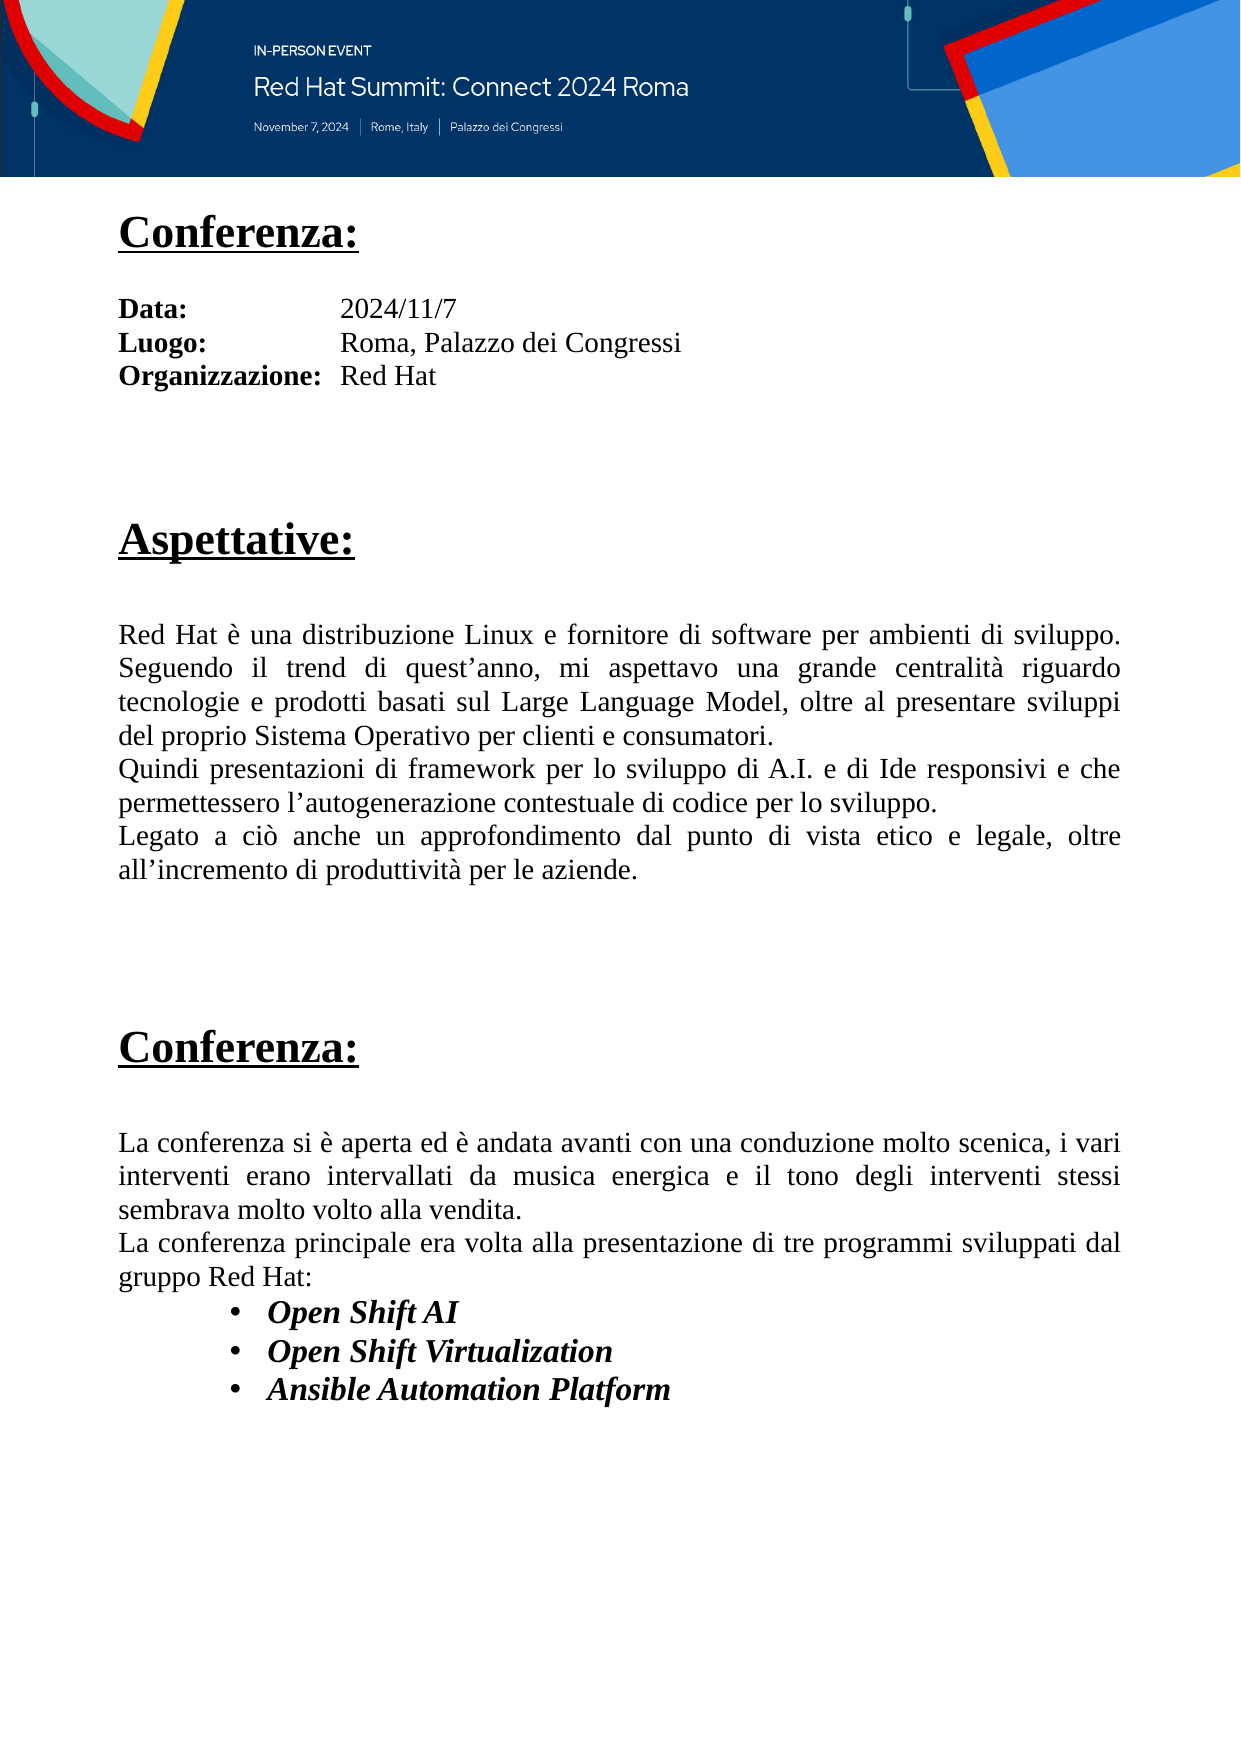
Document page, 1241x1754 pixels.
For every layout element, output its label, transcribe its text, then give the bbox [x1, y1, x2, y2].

text La conferenza principale era volta alla presentazione di tre programmi sviluppati dal gruppo Red Hat: [118, 1226, 1122, 1293]
text Conferenza: [118, 205, 1122, 258]
text Red Hat è una distribuzione Linux e fornitore di software per ambienti di sviluppo. Seguendo il trend di quest’anno, mi aspettavo una grande centralità riguardo tecnologie e prodotti basati sul Large Language Model, oltre al presentare sviluppi del proprio Sistema Operativo per clienti e consumatori. [118, 617, 1122, 751]
list Open Shift Virtualization [229, 1331, 1122, 1369]
text Aspettative: [118, 512, 1122, 564]
list Ansible Automation Platform [229, 1369, 1122, 1408]
text Conferenza: [118, 1019, 1122, 1072]
text Organizzazione: Red Hat [118, 358, 1122, 392]
list Open Shift AI [229, 1293, 1122, 1331]
text Data: 2024/11/7 [118, 291, 1122, 325]
text Luogo: Roma, Palazzo dei Congressi [118, 325, 1122, 358]
picture [0, 0, 1241, 177]
text La conferenza si è aperta ed è andata avanti con una conduzione molto scenica, i vari interventi erano intervallati da musica energica e il tono degli interventi stessi sembrava molto volto alla vendita. [118, 1125, 1122, 1226]
text Quindi presentazioni di framework per lo sviluppo di A.I. e di Ide responsivi e che permettessero l’autogenerazione contestuale di codice per lo sviluppo. [118, 751, 1122, 818]
text Legato a ciò anche un approfondimento dal punto di vista etico e legale, oltre all’incremento di produttività per le aziende. [118, 818, 1122, 885]
